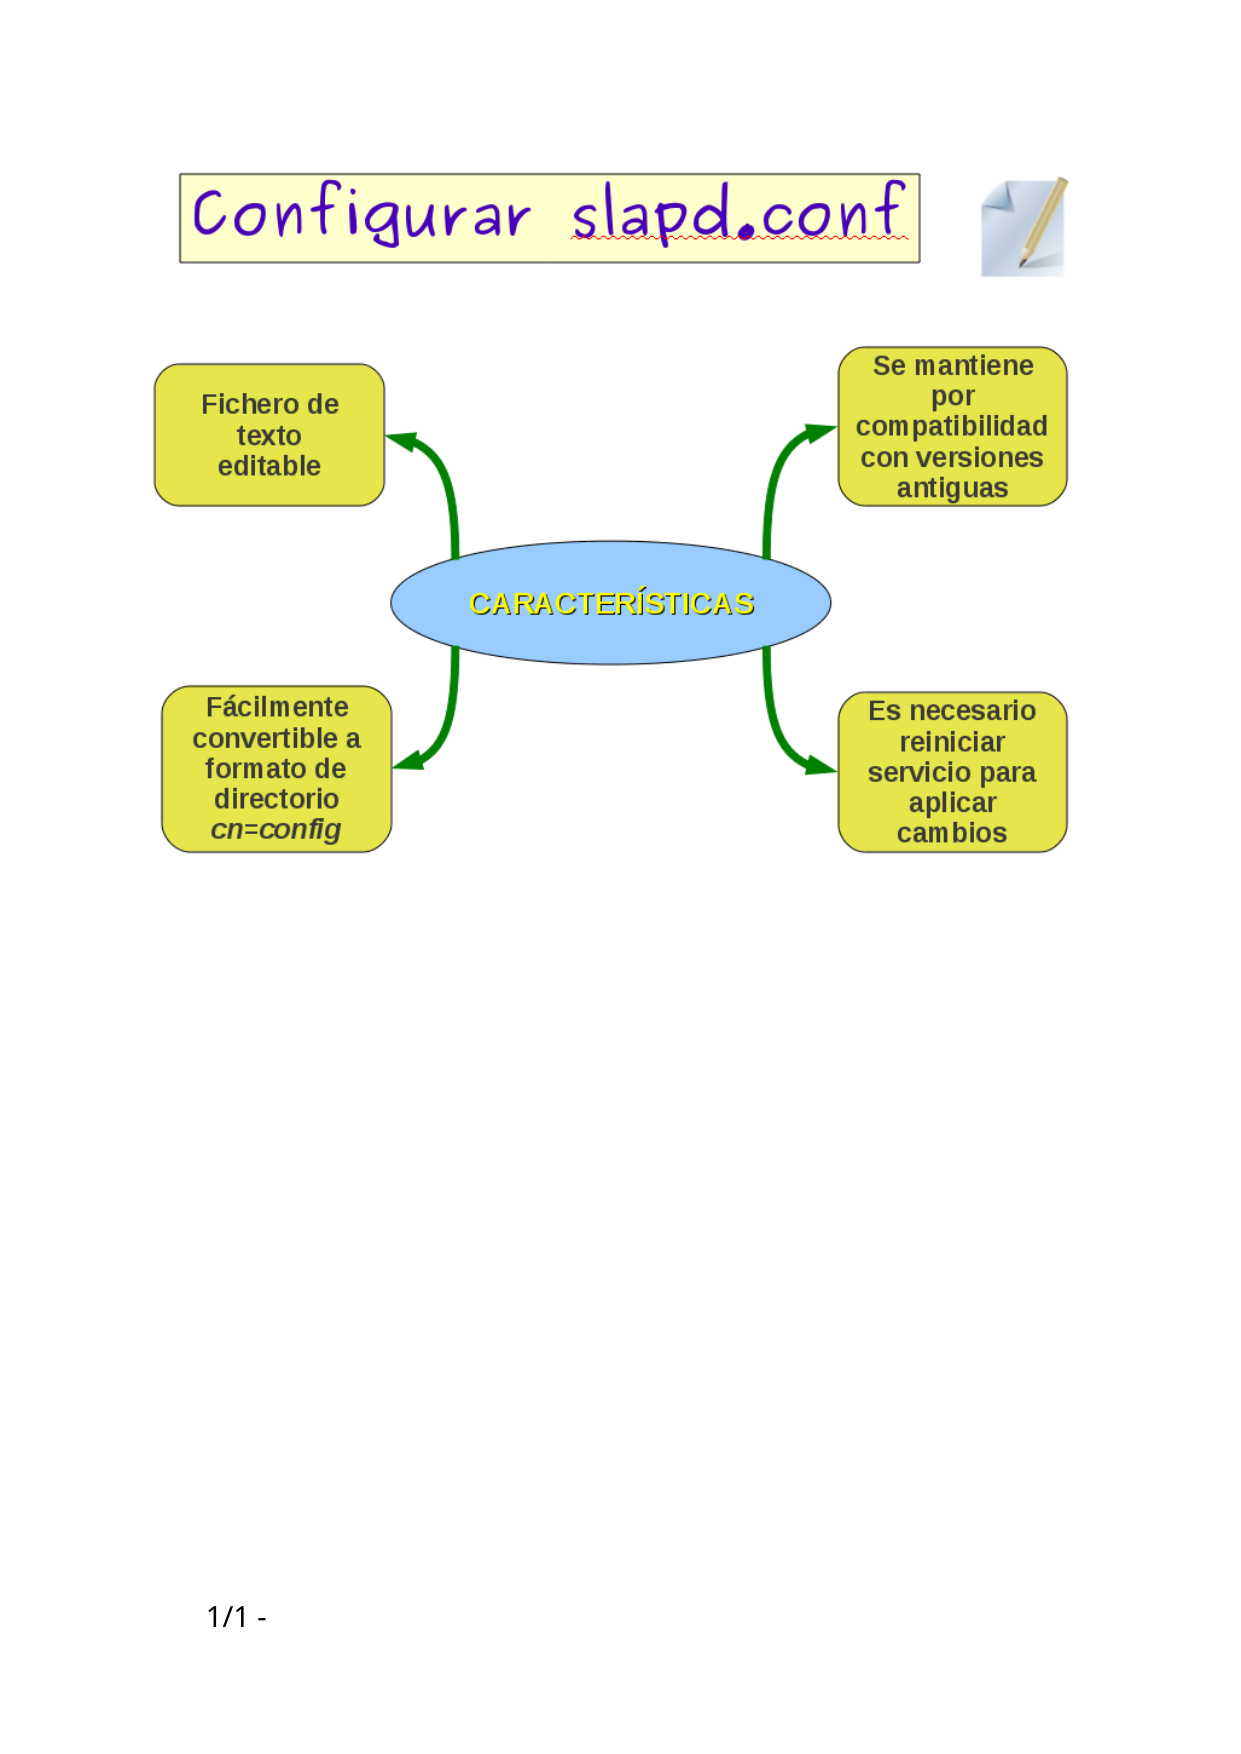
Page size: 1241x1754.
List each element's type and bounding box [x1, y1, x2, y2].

picture [127, 139, 1113, 880]
